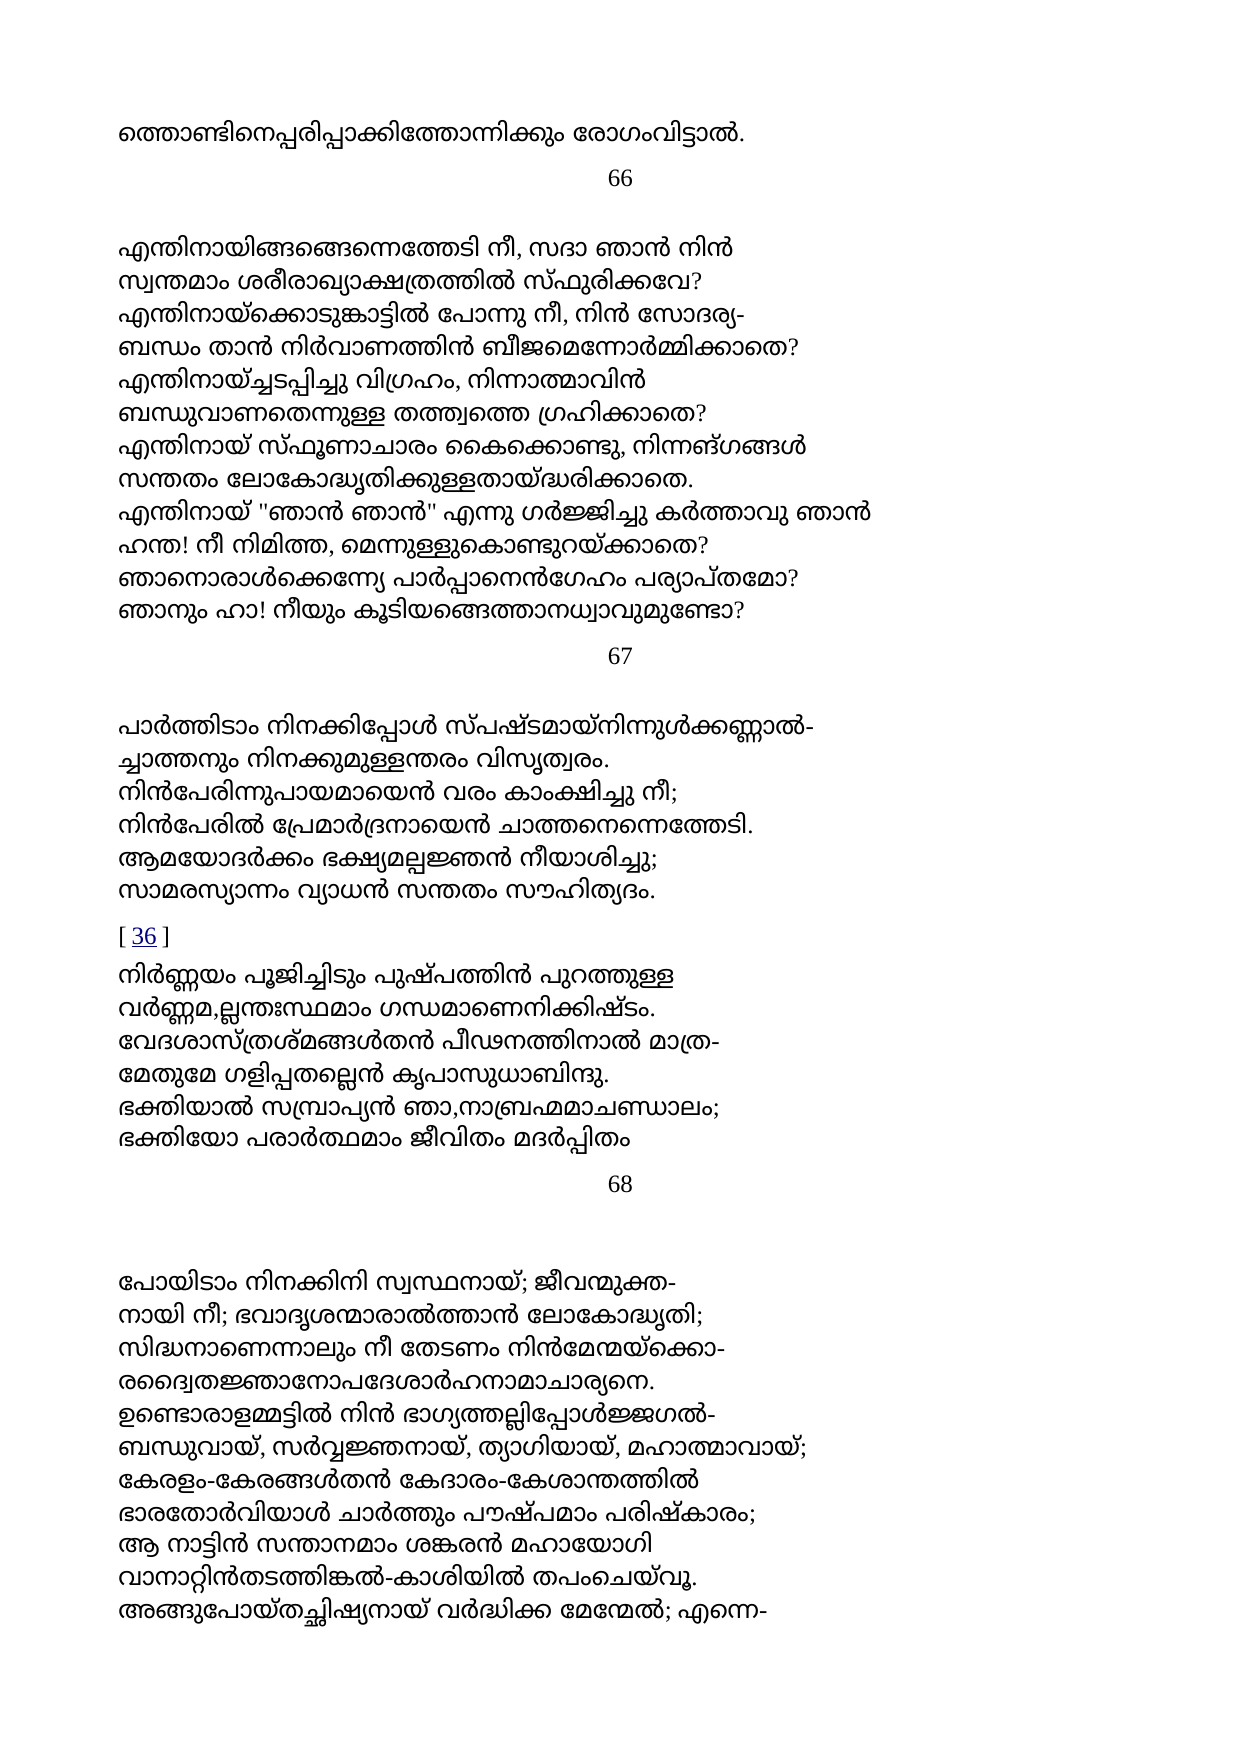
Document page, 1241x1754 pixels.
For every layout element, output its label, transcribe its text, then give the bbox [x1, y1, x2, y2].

text ത്തൊണ്ടിനെപ്പരിപ്പാക്കിത്തോന്നിക്കും രോഗംവിട്ടാൽ. [118, 118, 1122, 151]
text [ 36 ] [118, 921, 1122, 950]
text പോയിടാം നിനക്കിനി സ്വസ്ഥനായ്; ജീവന്മുക്ത- നായി നീ; ഭവാദൃശന്മാരാൽത്താൻ ലോകോദ്ധൃതി; സിദ്ധനാണെന്നാലും നീ തേടണം നിൻമേന്മയ്ക്കൊ- രദ്വൈതജ്ഞാനോപദേശാർഹനാമാചാര്യനെ. ഉണ്ടൊരാളമ്മട്ടിൽ നിൻ ഭാഗ്യത്തല്ലിപ്പോൾജ്ജഗൽ- ബന്ധുവായ്, സർവ്വജ്ഞനായ്, ത്യാഗിയായ്, മഹാത്മാവായ്; കേരളം-കേരങ്ങൾതൻ കേദാരം-കേശാന്തത്തിൽ ഭാരതോർവിയാൾ ചാർത്തും പൗഷ്പമാം പരിഷ്കാരം; ആ നാട്ടിൻ സന്താനമാം ശങ്കരൻ മഹായോഗി വാനാറ്റിൻതടത്തിങ്കൽ-കാശിയിൽ തപംചെയ്‌വൂ. അങ്ങുപോയ്തച്ഛിഷ്യനായ് വർദ്ധിക്ക മേന്മേൽ; എന്നെ- [118, 1210, 1122, 1628]
text 68 [118, 1169, 1122, 1197]
text എന്തിനായിങ്ങങ്ങെന്നെത്തേടി നീ, സദാ ഞാൻ നിൻ സ്വന്തമാം ശരീരാഖ്യാക്ഷത്രത്തിൽ സ്ഫുരിക്കവേ? എന്തിനായ്ക്കൊടുങ്കാട്ടിൽ പോന്നു നീ, നിൻ സോദര്യ- ബന്ധം താൻ നിർവാണത്തിൻ ബീജമെന്നോർമ്മിക്കാതെ? എന്തിനായ്ച്ചടപ്പിച്ചു വിഗ്രഹം, നിന്നാത്മാവിൻ ബന്ധുവാണതെന്നുള്ള തത്ത്വത്തെ ഗ്രഹിക്കാതെ? എന്തിനായ് സ്ഫൂണാചാരം കൈക്കൊണ്ടു, നിന്നങ്ഗങ്ങൾ സന്തതം ലോകോദ്ധൃതിക്കുള്ളതായ്ദ്ധരിക്കാതെ. എന്തിനായ് "ഞാൻ ഞാൻ" എന്നു ഗർജ്ജിച്ചു കർത്താവു ഞാൻ ഹന്ത! നീ നിമിത്ത, മെന്നുള്ളുകൊണ്ടുറയ്ക്കാതെ? ഞാനൊരാൾക്കെന്ന്യേ പാർപ്പാനെൻഗേഹം പര്യാപ്തമോ? ഞാനും ഹാ! നീയും കൂടിയങ്ങെത്താനധ്വാവുമുണ്ടോ? [118, 205, 1122, 628]
text പാർത്തിടാം നിനക്കിപ്പോൾ സ്പഷ്ടമായ്നിന്നുൾക്കണ്ണാൽ- ച്ചാത്തനും നിനക്കുമുള്ളന്തരം വിസൃത്വരം. നിൻപേരിന്നുപായമായെൻ വരം കാംക്ഷിച്ചു നീ; നിൻപേരിൽ പ്രേമാർദ്രനായെൻ ചാത്തനെന്നെത്തേടി. ആമയോദർക്കം ഭക്ഷ്യമല്പജ്ഞൻ നീയാശിച്ചു; സാമരസ്യാന്നം വ്യാധൻ സന്തതം സൗഹിത്യദം. [118, 682, 1122, 908]
text 67 [118, 641, 1122, 670]
text നിർണ്ണയം പൂജിച്ചിടും പുഷ്പത്തിൻ പുറത്തുള്ള വർണ്ണമ,ല്ലന്തഃസ്ഥമാം ഗന്ധമാണെനിക്കിഷ്ടം. വേദശാസ്ത്രശ്മങ്ങൾതൻ പീഢനത്തിനാൽ മാത്ര- മേതുമേ ഗളിപ്പതല്ലെൻ കൃപാസുധാബിന്ദു. ഭക്തിയാൽ സമ്പ്രാപ്യൻ ഞാ,നാബ്രഹ്മമാചണ്ഡാലം; ഭക്തിയോ പരാർത്ഥമാം ജീവിതം മദർപ്പിതം [118, 962, 1122, 1156]
text 66 [118, 163, 1122, 192]
